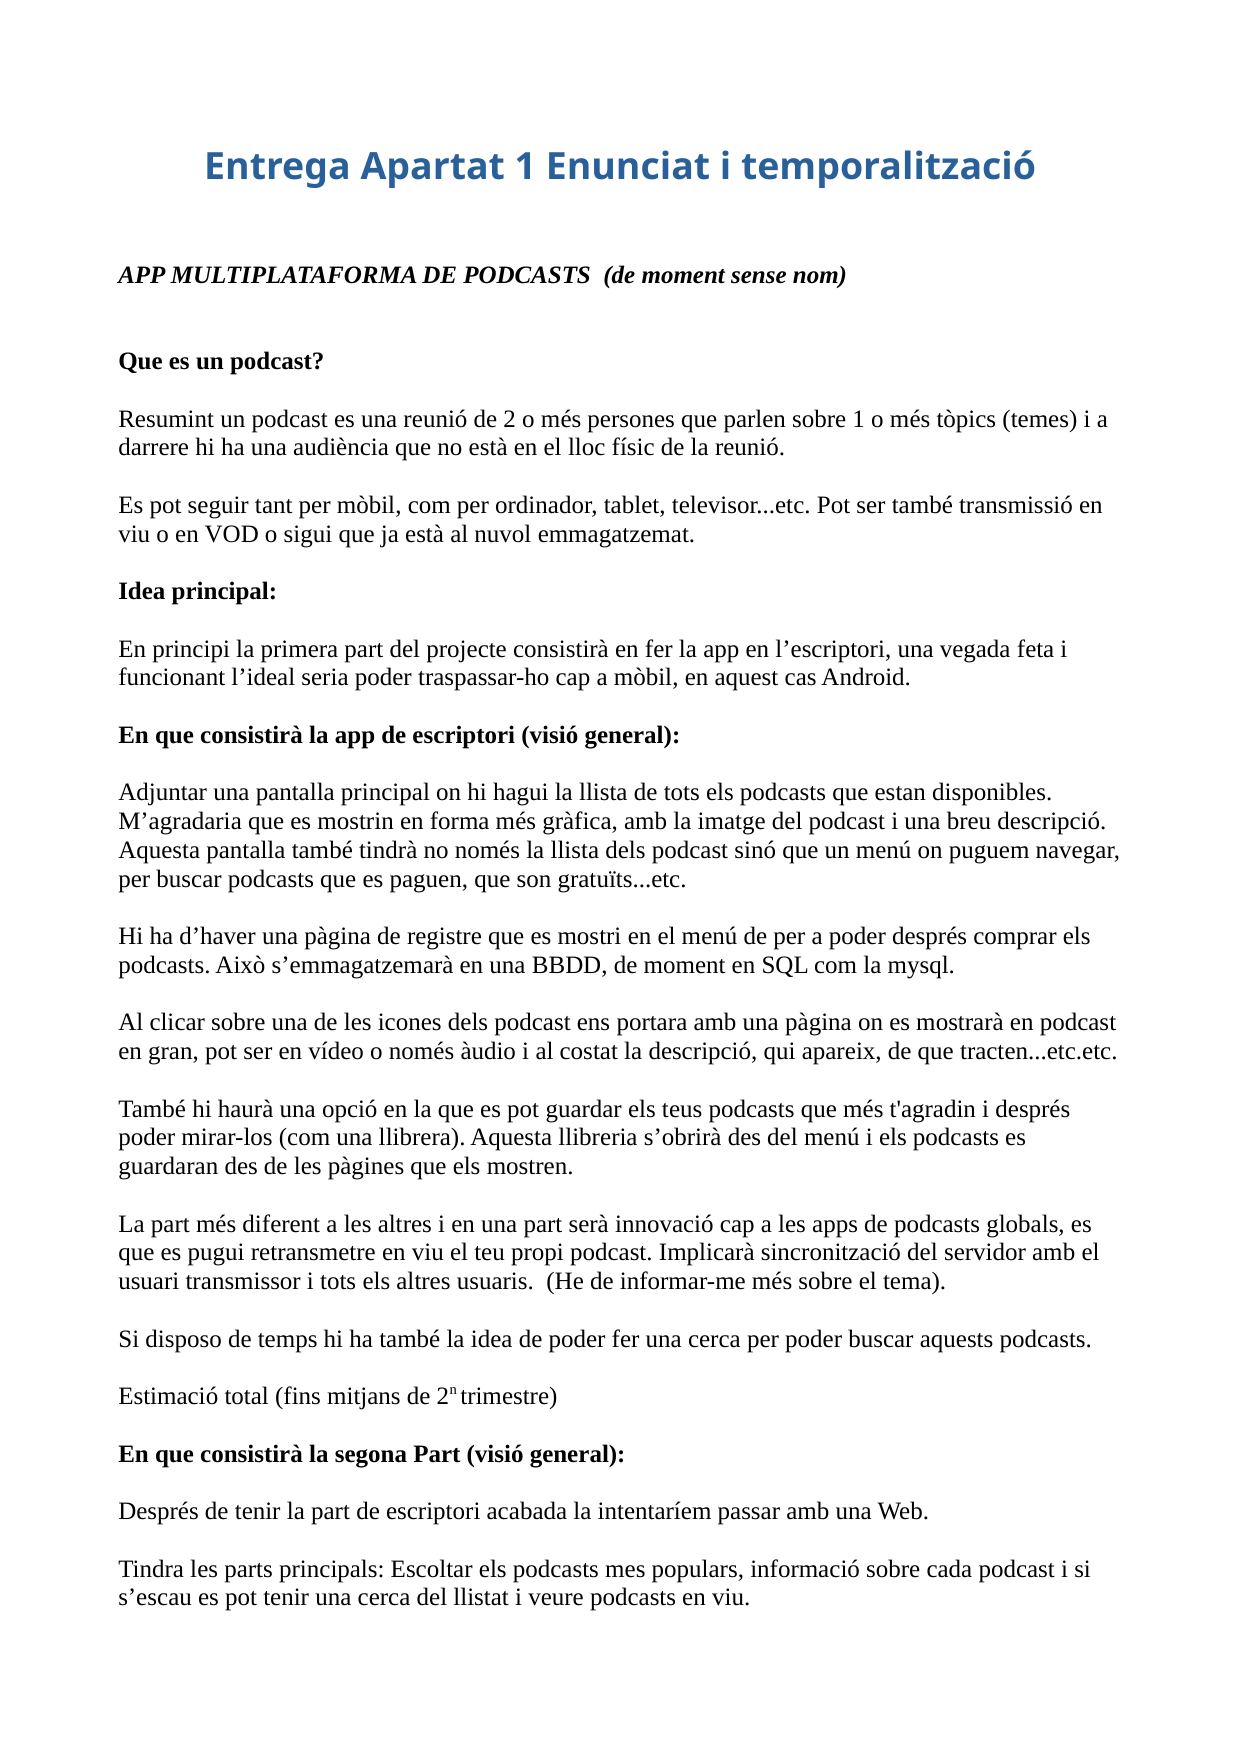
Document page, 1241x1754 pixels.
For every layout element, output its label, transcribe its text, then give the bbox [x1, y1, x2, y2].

text Resumint un podcast es una reunió de 2 o més persones que parlen sobre 1 o més tòpics (temes) i a darrere hi ha una audiència que no està en el lloc físic de la reunió. [118, 404, 1122, 461]
text En que consistirà la app de escriptori (visió general): [118, 720, 1122, 749]
text En que consistirà la segona Part (visió general): [118, 1439, 1122, 1467]
text Al clicar sobre una de les icones dels podcast ens portara amb una pàgina on es mostrarà en podcast en gran, pot ser en vídeo o només àudio i al costat la descripció, qui apareix, de que tracten...etc.etc. [118, 1007, 1122, 1065]
text Després de tenir la part de escriptori acabada la intentaríem passar amb una Web. [118, 1496, 1122, 1525]
text Adjuntar una pantalla principal on hi hagui la llista de tots els podcasts que estan disponibles. M’agradaria que es mostrin en forma més gràfica, amb la imatge del podcast i una breu descripció. [118, 777, 1122, 835]
text També hi haurà una opció en la que es pot guardar els teus podcasts que més t'agradin i després poder mirar-los (com una llibrera). Aquesta llibreria s’obrirà des del menú i els podcasts es guardaran des de les pàgines que els mostren. [118, 1094, 1122, 1180]
text Que es un podcast? [118, 346, 1122, 375]
text Hi ha d’haver una pàgina de registre que es mostri en el menú de per a poder després comprar els podcasts. Això s’emmagatzemarà en una BBDD, de moment en SQL com la mysql. [118, 921, 1122, 979]
text Tindra les parts principals: Escoltar els podcasts mes populars, informació sobre cada podcast i si s’escau es pot tenir una cerca del llistat i veure podcasts en viu. [118, 1554, 1122, 1611]
text Aquesta pantalla també tindrà no només la llista dels podcast sinó que un menú on puguem navegar, per buscar podcasts que es paguen, que son gratuïts...etc. [118, 835, 1122, 892]
text Si disposo de temps hi ha també la idea de poder fer una cerca per poder buscar aquests podcasts. [118, 1324, 1122, 1352]
text Estimació total (fins mitjans de 2n trimestre) [118, 1381, 1122, 1410]
text Idea principal: [118, 576, 1122, 605]
text APP MULTIPLATAFORMA DE PODCASTS (de moment sense nom) [118, 260, 1122, 289]
text La part més diferent a les altres i en una part serà innovació cap a les apps de podcasts globals, es que es pugui retransmetre en viu el teu propi podcast. Implicarà sincronització del servidor amb el usuari transmissor i tots els altres usuaris. (He de informar-me més sobre el tema). [118, 1209, 1122, 1295]
subtitle Entrega Apartat 1 Enunciat i temporalització [118, 139, 1122, 190]
text Es pot seguir tant per mòbil, com per ordinador, tablet, televisor...etc. Pot ser també transmissió en viu o en VOD o sigui que ja està al nuvol emmagatzemat. [118, 490, 1122, 547]
text En principi la primera part del projecte consistirà en fer la app en l’escriptori, una vegada feta i funcionant l’ideal seria poder traspassar-ho cap a mòbil, en aquest cas Android. [118, 634, 1122, 691]
